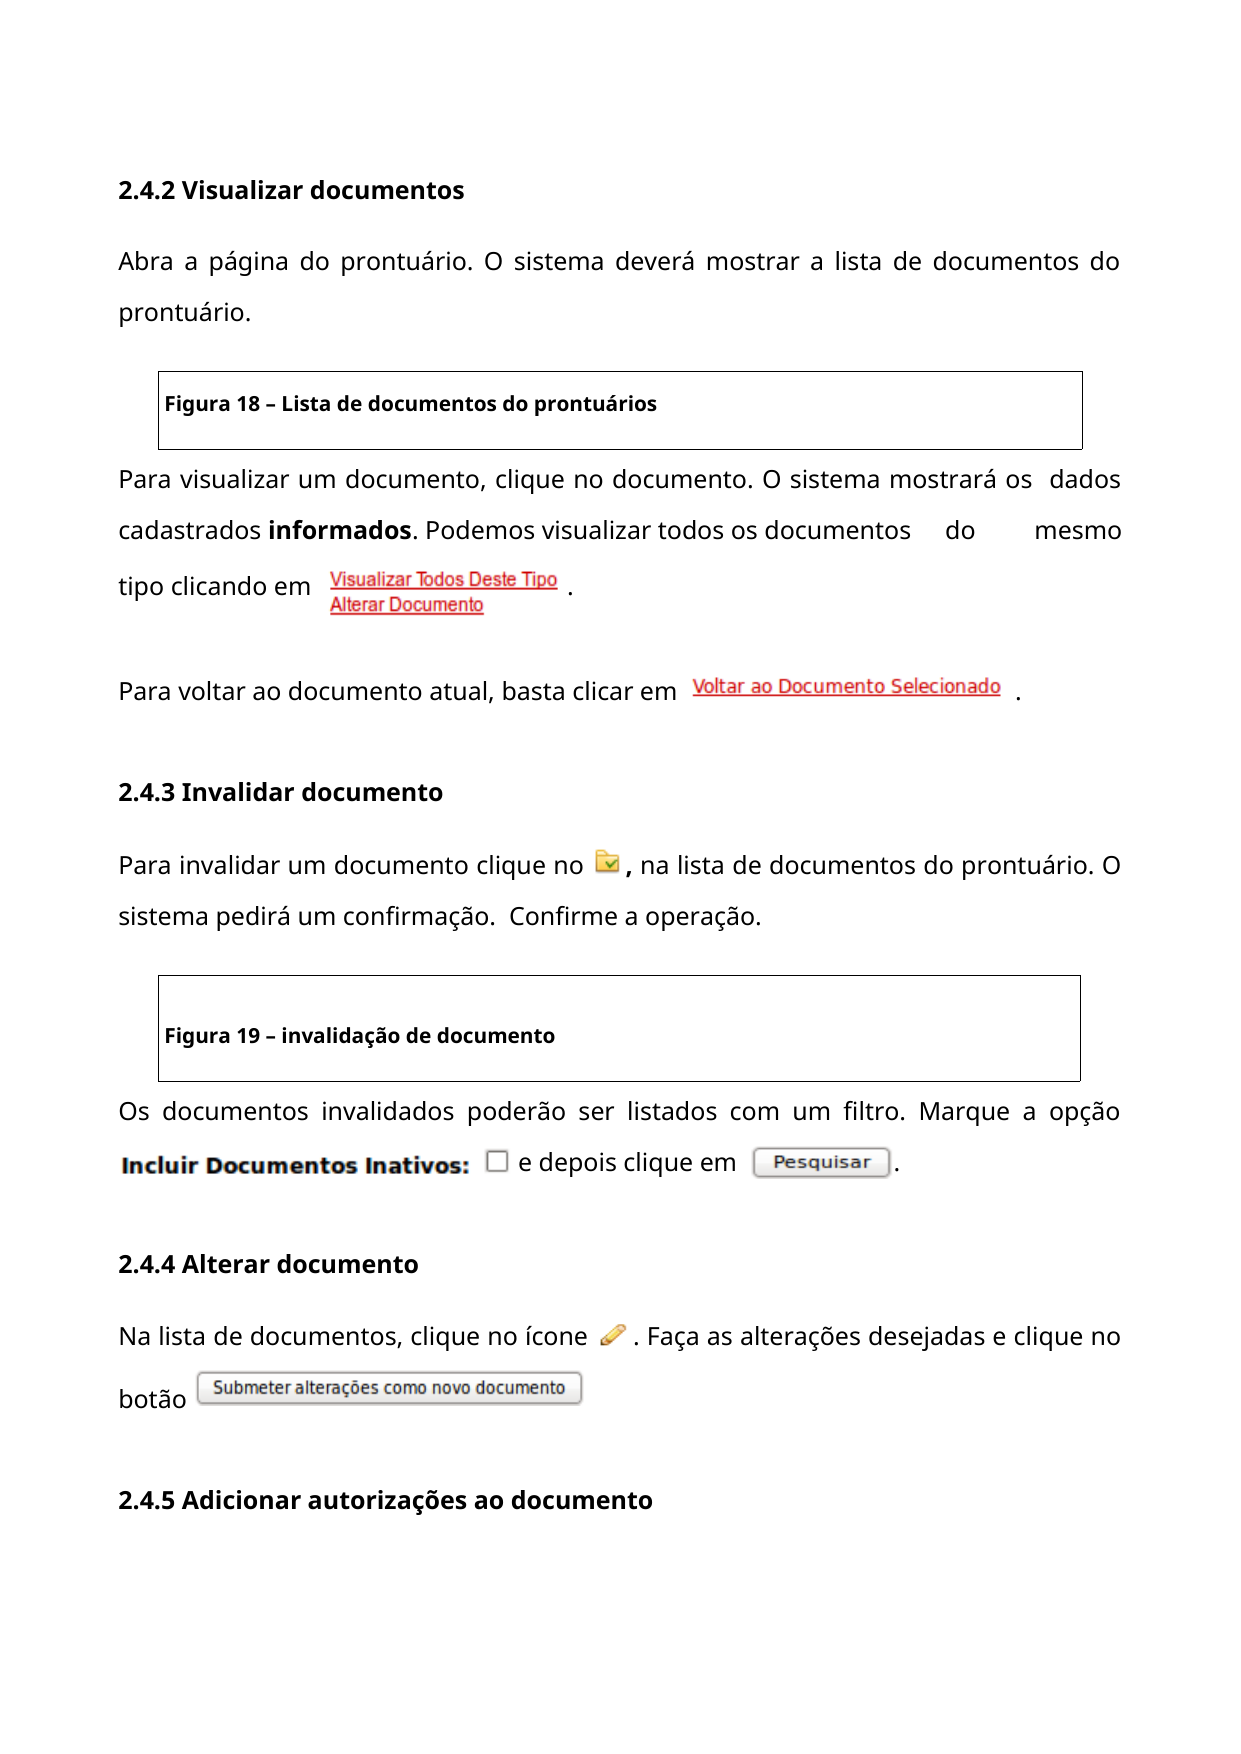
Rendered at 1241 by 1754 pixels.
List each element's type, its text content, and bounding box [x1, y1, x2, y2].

picture [317, 563, 567, 617]
list Abra a página do prontuário. O sistema deverá mostrar a lista de documentos do prontuário. [118, 244, 1122, 329]
picture [596, 1321, 633, 1350]
picture [591, 846, 626, 877]
list Para invalidar um documento clique no , na lista de documentos do prontuário. O sistema pedirá um confirmação. Confirme a operação. [36, 846, 1122, 933]
picture [193, 1369, 585, 1406]
list Na lista de documentos, clique no ícone . Faça as alterações desejadas e clique no botão [118, 1319, 1122, 1416]
text Para voltar ao documento atual, basta clicar em . [118, 671, 1122, 707]
text Para visualizar um documento, clique no documento. O sistema mostrará os dados cadastrados informados. Podemos visualizar todos os documentos do mesmo tipo clicando em . [118, 461, 1122, 617]
table_header Figura 19 – invalidação de documento [159, 976, 1080, 1081]
picture [684, 671, 1015, 701]
list 2.4.2 Visualizar documentos [118, 172, 1122, 207]
list 2.4.3 Invalidar documento [118, 774, 1122, 808]
list Os documentos invalidados poderão ser listados com um filtro. Marque a opção e depois clique em . [118, 1093, 1122, 1180]
list 2.4.5 Adicionar autorizações ao documento [118, 1483, 1122, 1517]
table_header Figura 18 – Lista de documentos do prontuários [159, 372, 1082, 449]
list 2.4.4 Alterar documento [118, 1247, 1122, 1281]
picture [118, 1144, 512, 1181]
picture [750, 1145, 894, 1179]
